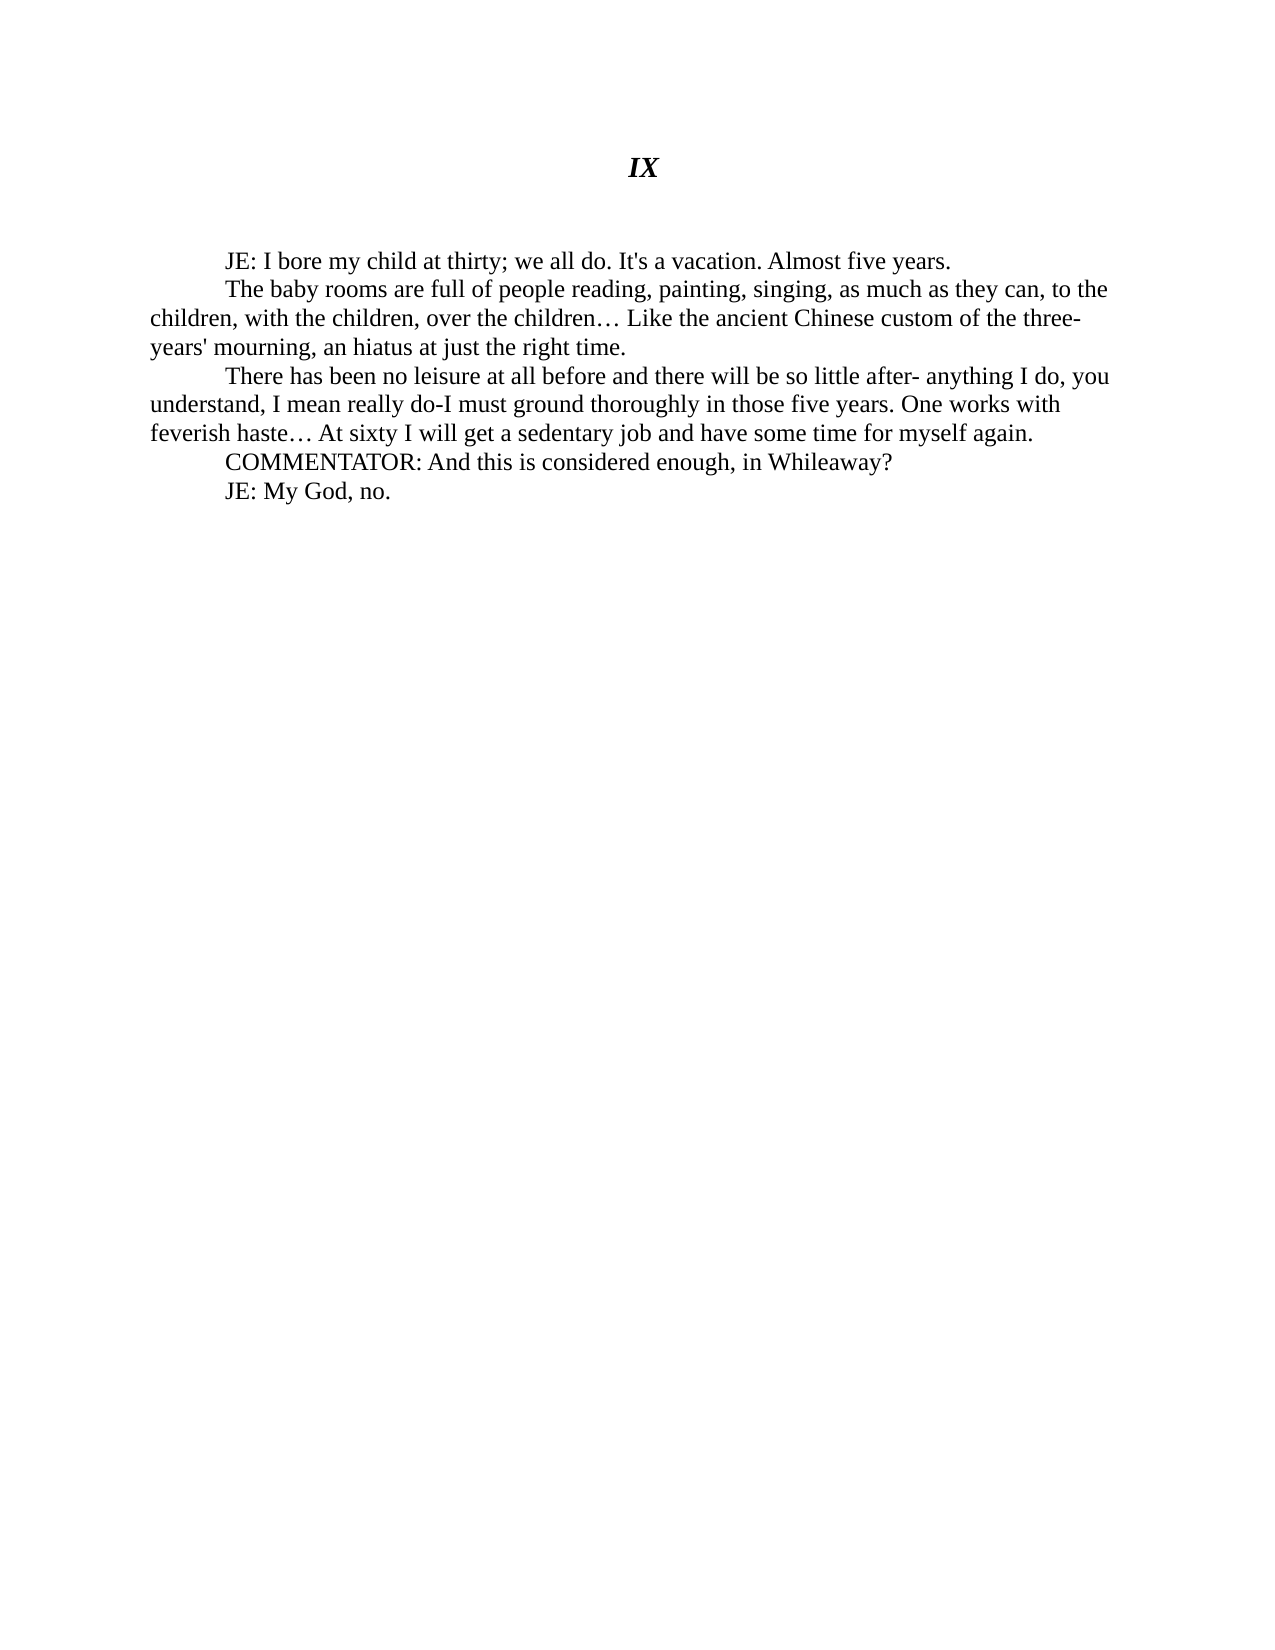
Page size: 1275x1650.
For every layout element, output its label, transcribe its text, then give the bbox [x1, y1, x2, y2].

subtitle IX [150, 150, 1125, 183]
text COMMENTATOR: And this is considered enough, in Whileaway? [150, 447, 1125, 476]
text The baby rooms are full of people reading, painting, singing, as much as they can, to the children, with the children, over the children… Like the ancient Chinese custom of the three-years' mourning, an hiatus at just the right time. [150, 274, 1125, 361]
text JE: I bore my child at thirty; we all do. It's a vacation. Almost five years. [150, 246, 1125, 274]
text JE: My God, no. [150, 476, 1125, 504]
text There has been no leisure at all before and there will be so little after- anything I do, you understand, I mean really do-I must ground thoroughly in those five years. One works with feverish haste… At sixty I will get a sedentary job and have some time for myself again. [150, 361, 1125, 447]
